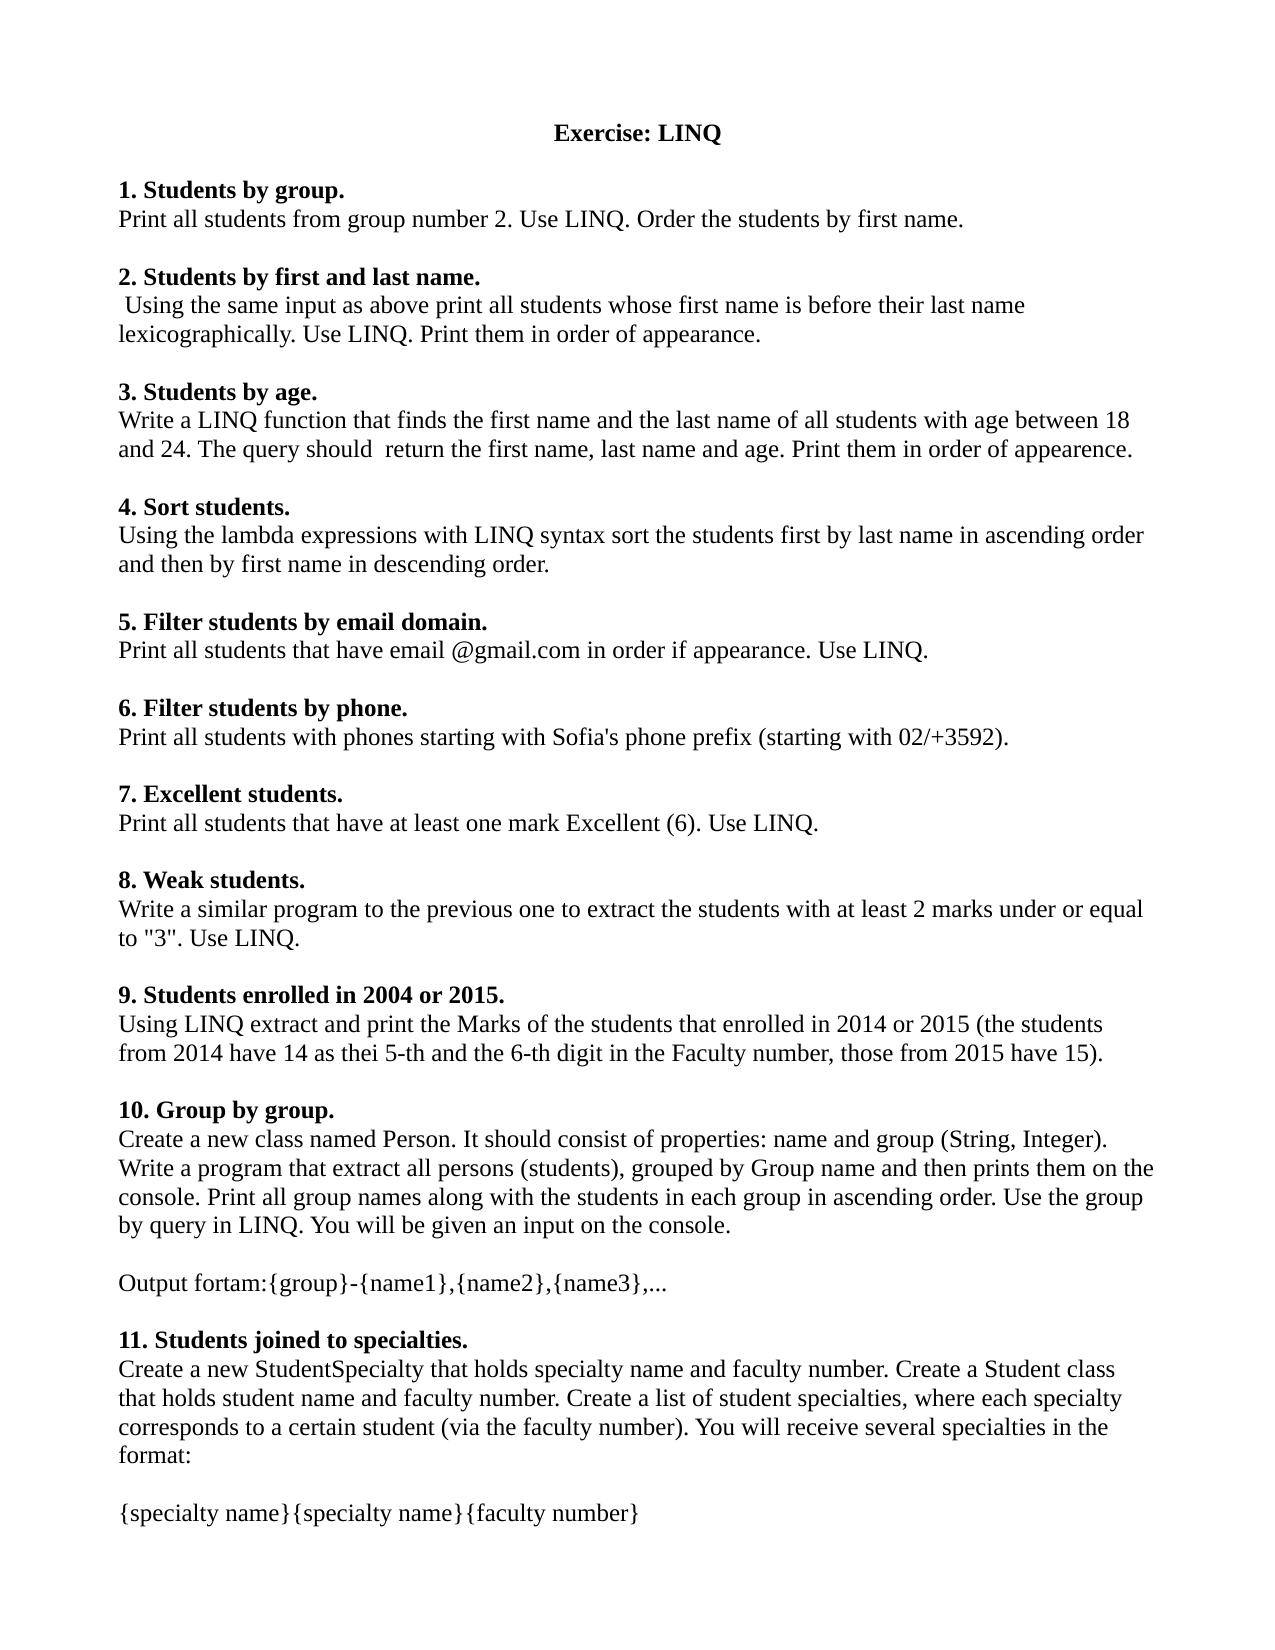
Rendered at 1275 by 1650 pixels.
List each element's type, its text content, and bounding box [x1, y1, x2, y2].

text Print all students with phones starting with Sofia's phone prefix (starting with 02/+3592). [118, 722, 1157, 751]
text Using LINQ extract and print the Marks of the students that enrolled in 2014 or 2015 (the students from 2014 have 14 as thei 5-th and the 6-th digit in the Faculty number, those from 2015 have 15). [118, 1009, 1157, 1067]
text Output fortam:{group}-{name1},{name2},{name3},... [118, 1268, 1157, 1297]
text 2. Students by first and last name. [118, 262, 1157, 291]
text 9. Students enrolled in 2004 or 2015. [118, 981, 1157, 1009]
text {specialty name}{specialty name}{faculty number} [118, 1498, 1157, 1527]
text Write a LINQ function that finds the first name and the last name of all students with age between 18 and 24. The query should return the first name, last name and age. Print them in order of appearence. [118, 406, 1157, 463]
text 11. Students joined to specialties. [118, 1326, 1157, 1354]
text 3. Students by age. [118, 377, 1157, 406]
text Exercise: LINQ [118, 118, 1157, 147]
text Write a similar program to the previous one to extract the students with at least 2 marks under or equal to "3". Use LINQ. [118, 894, 1157, 952]
text 5. Filter students by email domain. [118, 607, 1157, 636]
text Create a new StudentSpecialty that holds specialty name and faculty number. Create a Student class that holds student name and faculty number. Create a list of student specialties, where each specialty corresponds to a certain student (via the faculty number). You will receive several specialties in the format: [118, 1354, 1157, 1469]
text Using the same input as above print all students whose first name is before their last name lexicographically. Use LINQ. Print them in order of appearance. [118, 291, 1157, 348]
text Print all students from group number 2. Use LINQ. Order the students by first name. [118, 204, 1157, 233]
text Print all students that have email @gmail.com in order if appearance. Use LINQ. [118, 636, 1157, 664]
text 8. Weak students. [118, 866, 1157, 894]
text 1. Students by group. [118, 176, 1157, 204]
text 4. Sort students. [118, 492, 1157, 521]
text Print all students that have at least one mark Excellent (6). Use LINQ. [118, 808, 1157, 837]
text Create a new class named Person. It should consist of properties: name and group (String, Integer). Write a program that extract all persons (students), grouped by Group name and then prints them on the console. Print all group names along with the students in each group in ascending order. Use the group by query in LINQ. You will be given an input on the console. [118, 1124, 1157, 1239]
text Using the lambda expressions with LINQ syntax sort the students first by last name in ascending order and then by first name in descending order. [118, 521, 1157, 578]
text 10. Group by group. [118, 1096, 1157, 1124]
text 6. Filter students by phone. [118, 693, 1157, 722]
text 7. Excellent students. [118, 779, 1157, 808]
